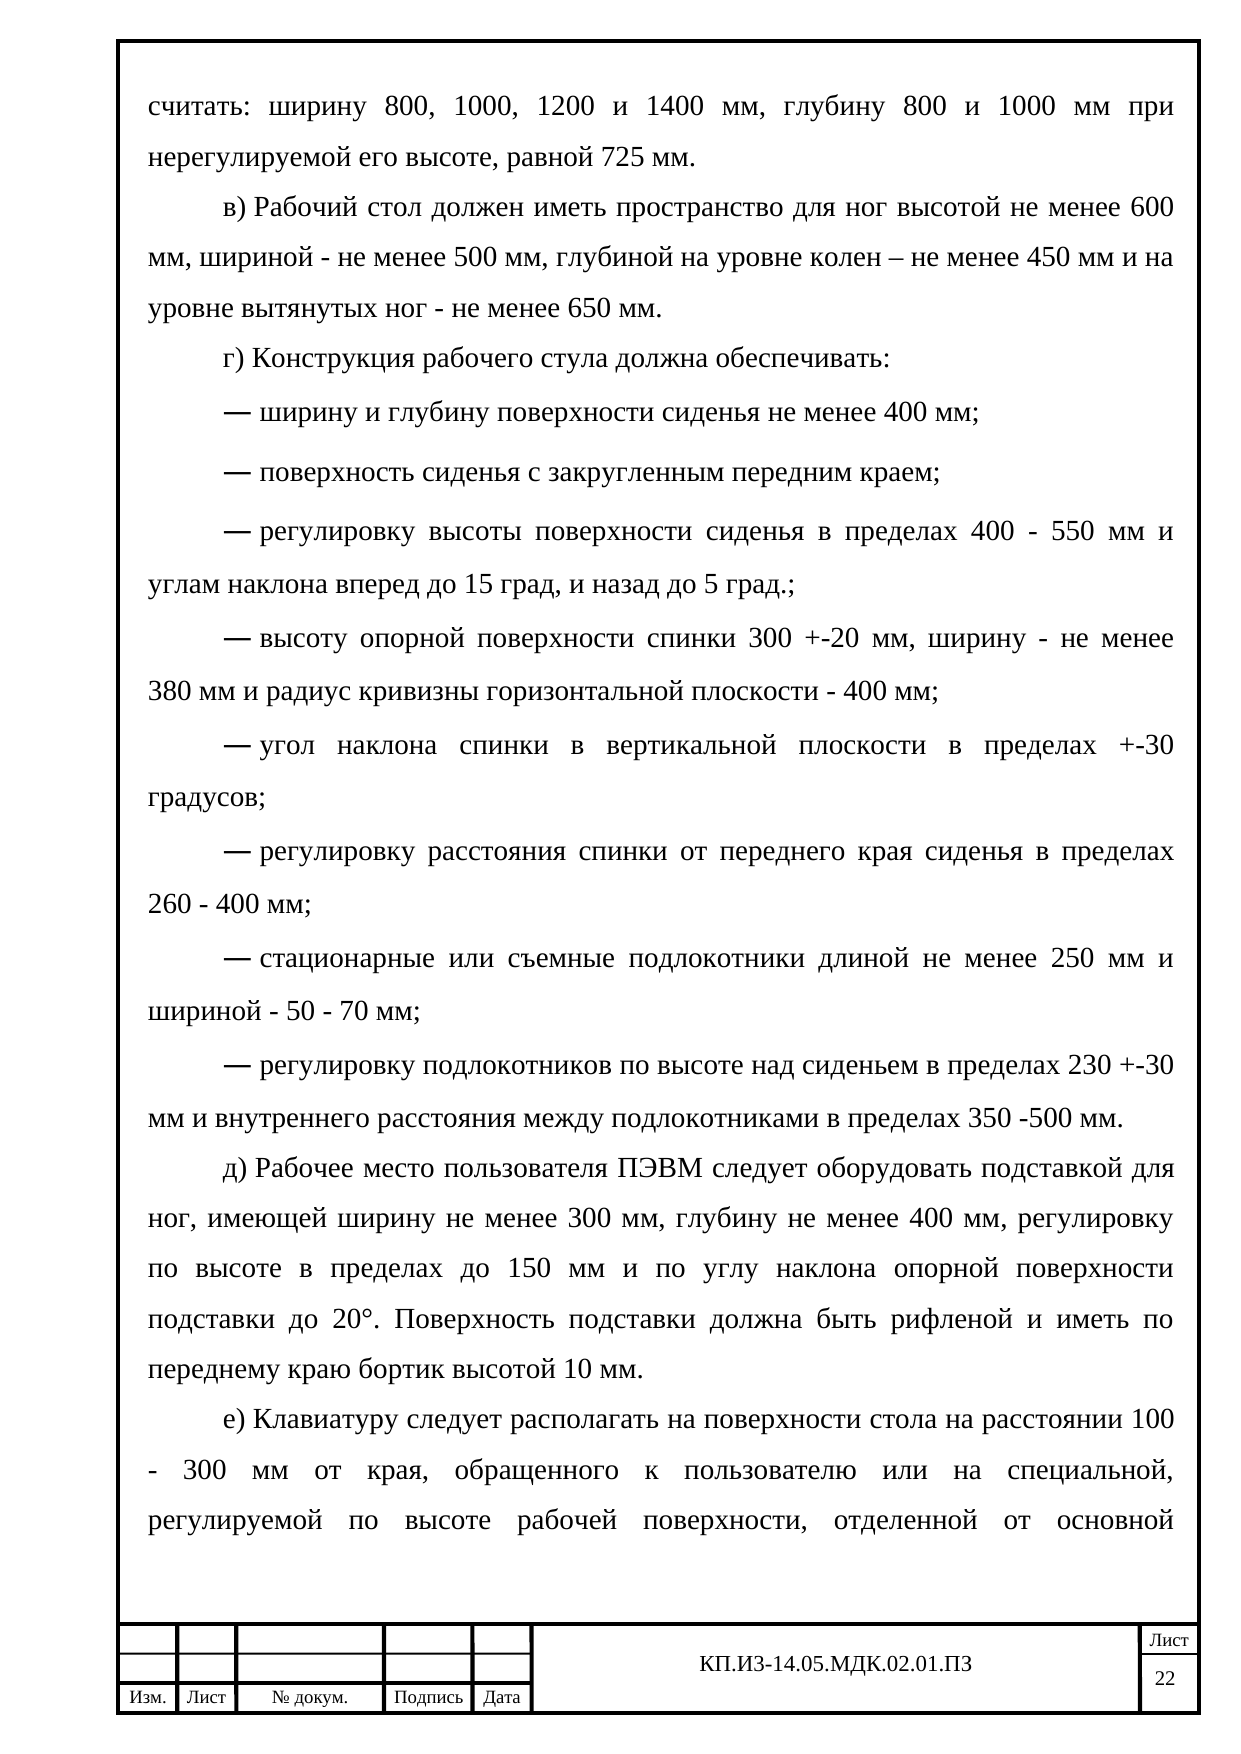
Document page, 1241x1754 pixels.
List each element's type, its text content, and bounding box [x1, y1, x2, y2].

list считать: ширину 800, 1000, 1200 и 1400 мм, глубину 800 и 1000 мм при нерегулируемой его высоте, равной 725 мм. [148, 88, 1175, 172]
list Конструкция рабочего стула должна обеспечивать: [148, 340, 1175, 374]
list регулировку расстояния спинки от переднего края сиденья в пределах 260 - 400 мм; [148, 830, 1175, 920]
list Рабочий стол должен иметь пространство для ног высотой не менее 600 мм, шириной - не менее 500 мм, глубиной на уровне колен – не менее 450 мм и на уровне вытянутых ног - не менее 650 мм. [148, 189, 1175, 323]
list регулировку подлокотников по высоте над сиденьем в пределах 230 +-30 мм и внутреннего расстояния между подлокотниками в пределах 350 -500 мм. [148, 1043, 1175, 1133]
list регулировку высоты поверхности сиденья в пределах 400 - 550 мм и углам наклона вперед до 15 град, и назад до 5 град.; [148, 509, 1175, 599]
list поверхность сиденья с закругленным передним краем; [148, 450, 1175, 489]
list Клавиатуру следует располагать на поверхности стола на расстоянии 100 - 300 мм от края, обращенного к пользователю или на специальной, регулируемой по высоте рабочей поверхности, отделенной от основной [148, 1402, 1175, 1536]
list стационарные или съемные подлокотники длиной не менее 250 мм и шириной - 50 - 70 мм; [148, 936, 1175, 1026]
list ширину и глубину поверхности сиденья не менее 400 мм; [148, 390, 1175, 430]
list Рабочее место пользователя ПЭВМ следует оборудовать подставкой для ног, имеющей ширину не менее 300 мм, глубину не менее 400 мм, регулировку по высоте в пределах до 150 мм и по углу наклона опорной поверхности подставки до 20°. Поверхность подставки должна быть рифленой и иметь по переднему краю бортик высотой 10 мм. [148, 1150, 1175, 1385]
list высоту опорной поверхности спинки 300 +-20 мм, ширину - не менее 380 мм и радиус кривизны горизонтальной плоскости - 400 мм; [148, 616, 1175, 706]
list угол наклона спинки в вертикальной плоскости в пределах +-30 градусов; [148, 723, 1175, 813]
